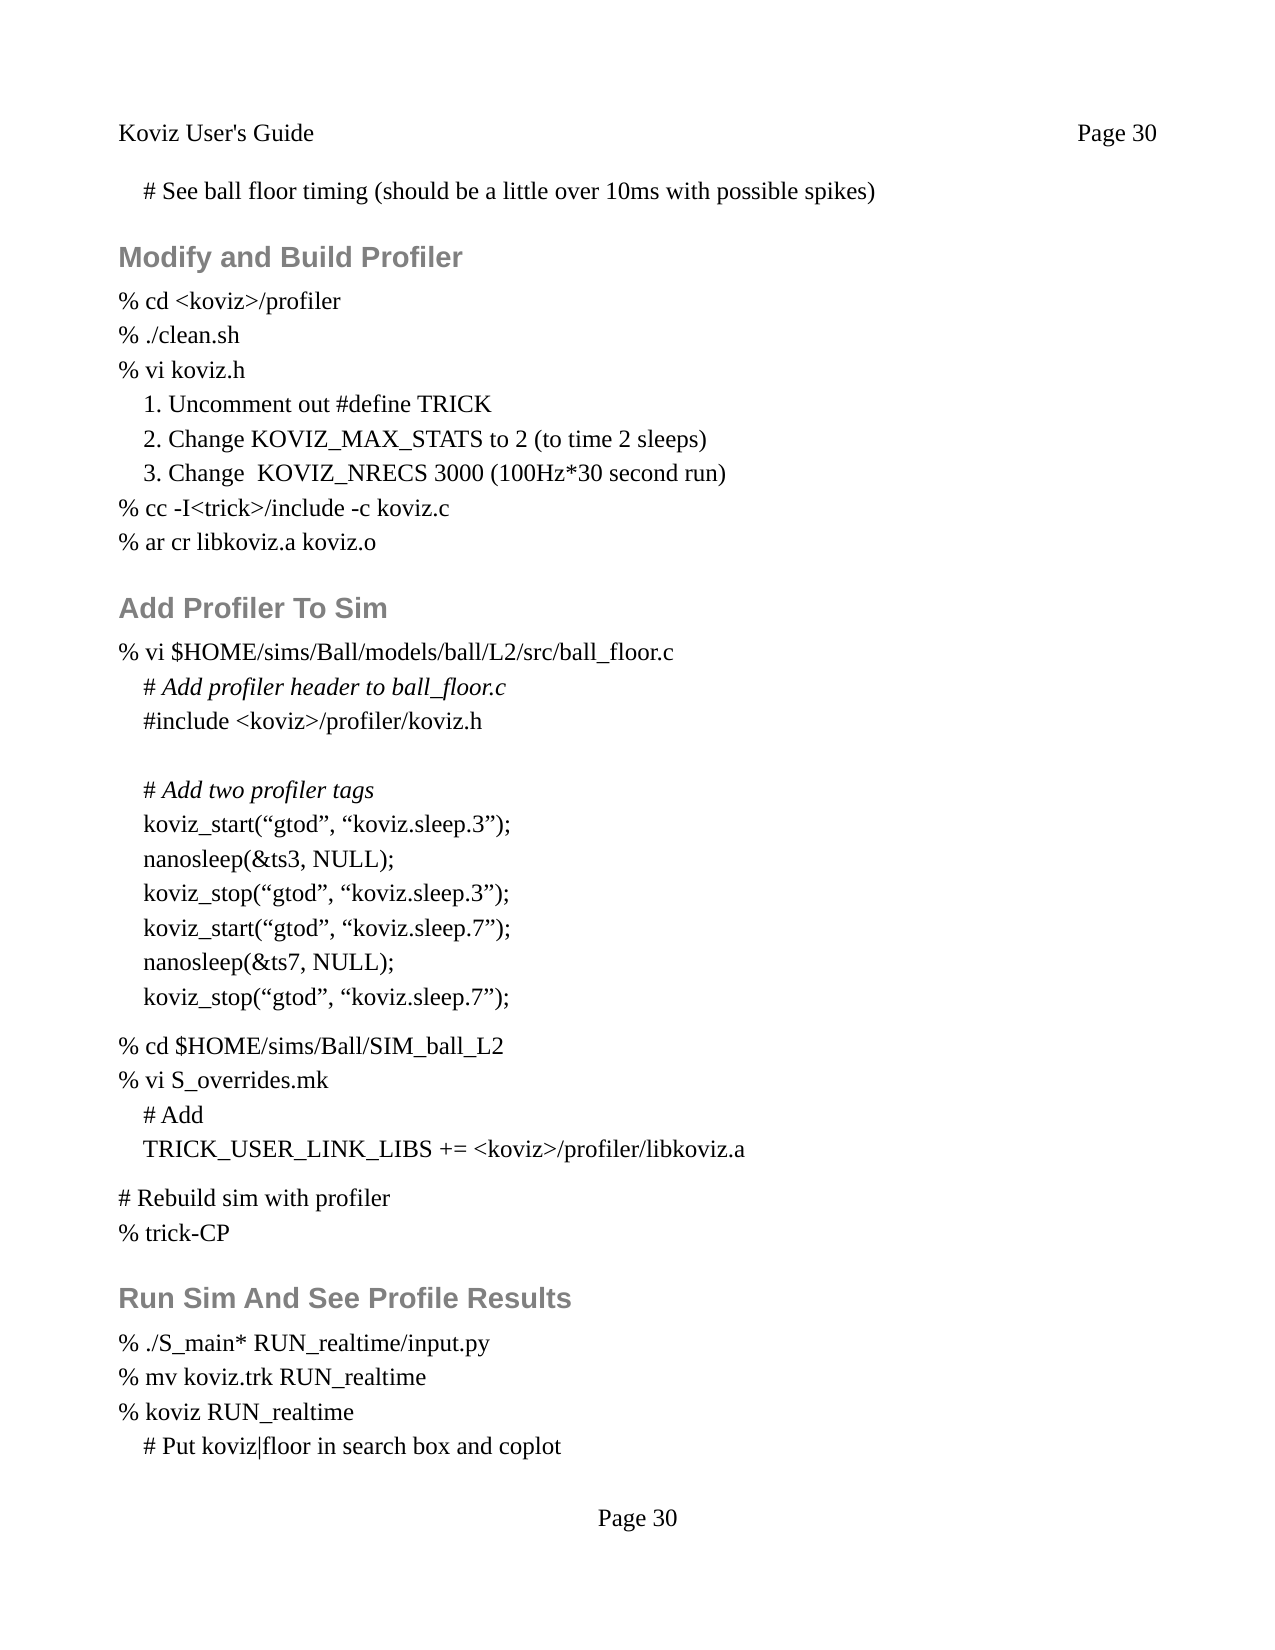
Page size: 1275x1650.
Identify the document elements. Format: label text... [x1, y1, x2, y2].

text # Rebuild sim with profiler % trick-CP [118, 1183, 1157, 1247]
subtitle Modify and Build Profiler [118, 240, 1157, 273]
subtitle Add Profiler To Sim [118, 591, 1157, 624]
text % cd <koviz>/profiler % ./clean.sh % vi koviz.h 1. Uncomment out #define TRICK 2. Change KOVIZ_MAX_STATS to 2 (to time 2 sleeps) 3. Change KOVIZ_NRECS 3000 (100Hz*30 second run) % cc -I<trick>/include -c koviz.c % ar cr libkoviz.a koviz.o [118, 286, 1157, 556]
subtitle Run Sim And See Profile Results [118, 1282, 1157, 1315]
text # See ball floor timing (should be a little over 10ms with possible spikes) [118, 176, 1157, 205]
text % vi $HOME/sims/Ball/models/ball/L2/src/ball_floor.c # Add profiler header to ball_floor.c #include <koviz>/profiler/koviz.h # Add two profiler tags koviz_start(“gtod”, “koviz.sleep.3”); nanosleep(&ts3, NULL); koviz_stop(“gtod”, “koviz.sleep.3”); koviz_start(“gtod”, “koviz.sleep.7”); nanosleep(&ts7, NULL); koviz_stop(“gtod”, “koviz.sleep.7”); [118, 637, 1157, 1011]
text % cd $HOME/sims/Ball/SIM_ball_L2 % vi S_overrides.mk # Add TRICK_USER_LINK_LIBS += <koviz>/profiler/libkoviz.a [118, 1031, 1157, 1163]
text % ./S_main* RUN_realtime/input.py % mv koviz.trk RUN_realtime % koviz RUN_realtime # Put koviz|floor in search box and coplot [118, 1328, 1157, 1460]
